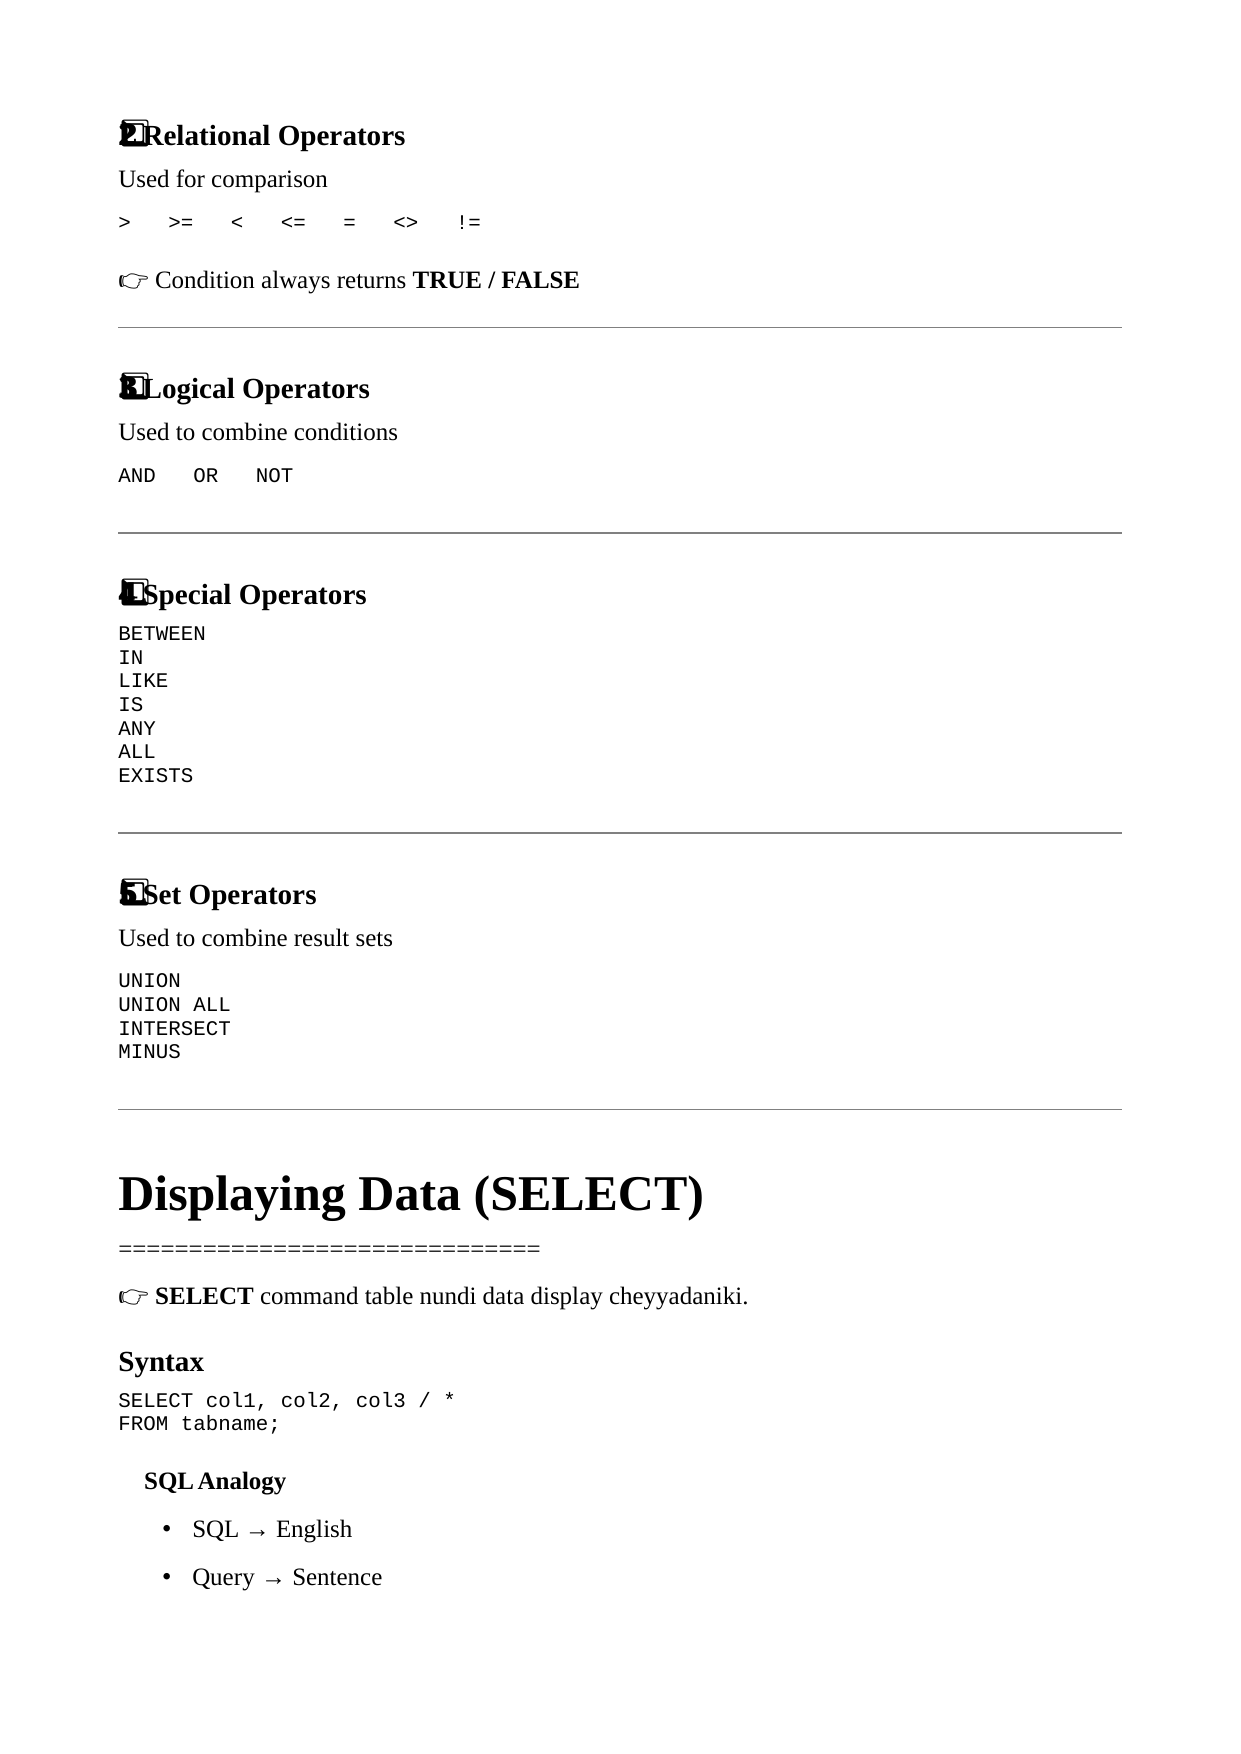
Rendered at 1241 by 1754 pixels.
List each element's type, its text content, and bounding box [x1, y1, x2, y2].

text Used to combine result sets [118, 923, 1122, 952]
text BETWEEN [118, 623, 1122, 647]
text IN [118, 647, 1122, 670]
list SQL → English [162, 1514, 1122, 1543]
subtitle 4️⃣ Special Operators [118, 577, 1122, 611]
text ALL [118, 741, 1122, 765]
text 👉 Condition always returns TRUE / FALSE [118, 265, 1122, 294]
text MINUS [118, 1041, 1122, 1065]
text LIKE [118, 670, 1122, 694]
subtitle 5️⃣ Set Operators [118, 877, 1122, 910]
text Used for comparison [118, 164, 1122, 193]
text UNION ALL [118, 994, 1122, 1018]
text Used to combine conditions [118, 417, 1122, 446]
subtitle 3️⃣ Logical Operators [118, 371, 1122, 405]
text SELECT col1, col2, col3 / * [118, 1390, 1122, 1413]
text > >= < <= = <> != [118, 212, 1122, 235]
text EXISTS [118, 765, 1122, 788]
text AND OR NOT [118, 465, 1122, 489]
text ANY [118, 718, 1122, 741]
text ============================== [118, 1234, 1122, 1263]
subtitle Syntax [118, 1344, 1122, 1377]
text INTERSECT [118, 1018, 1122, 1041]
list Query → Sentence [162, 1562, 1122, 1590]
subtitle Displaying Data (SELECT) [118, 1164, 1122, 1221]
text FROM tabname; [118, 1413, 1122, 1437]
text IS [118, 694, 1122, 718]
text 📌 SQL Analogy [118, 1466, 1122, 1495]
subtitle 2️⃣ Relational Operators [118, 118, 1122, 152]
text UNION [118, 971, 1122, 994]
text 👉 SELECT command table nundi data display cheyyadaniki. [118, 1281, 1122, 1310]
